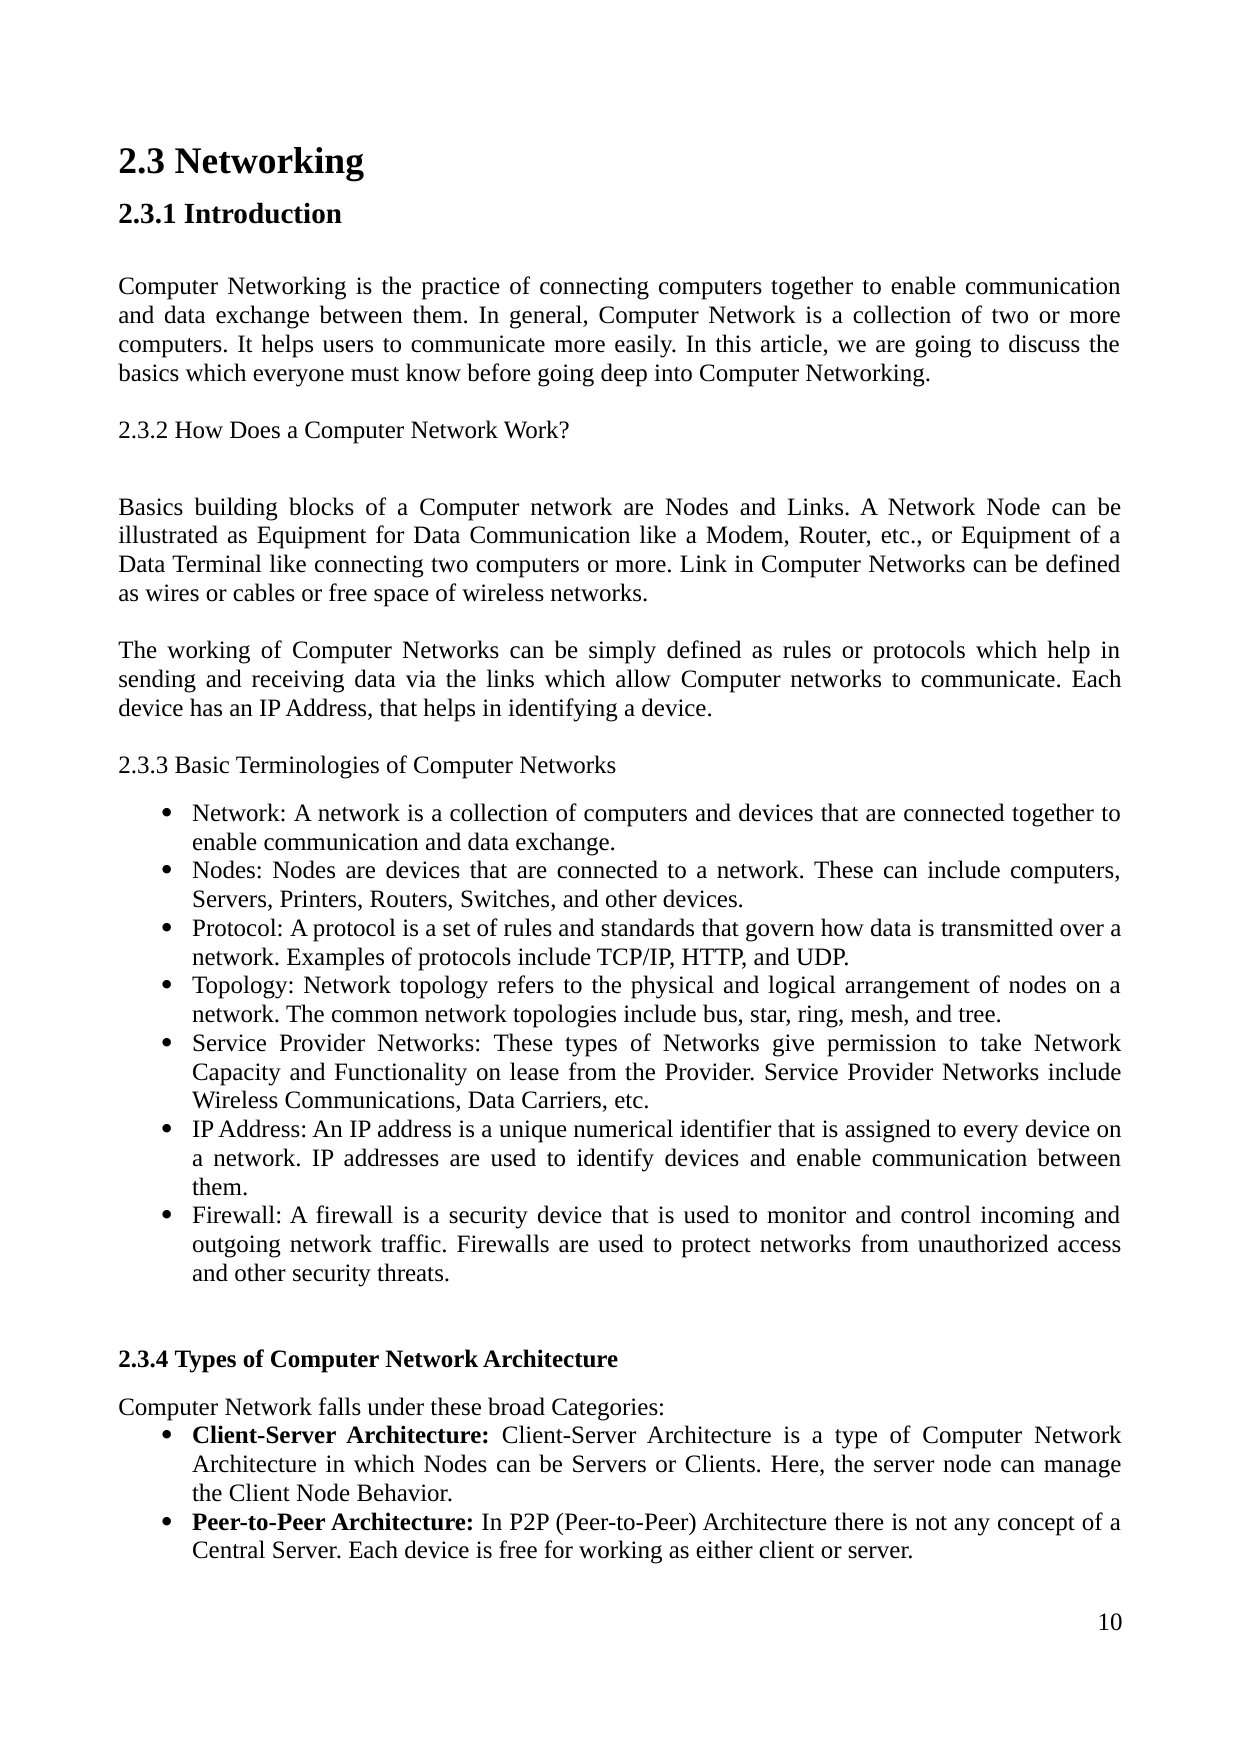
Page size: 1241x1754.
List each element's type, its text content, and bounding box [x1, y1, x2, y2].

text 2.3.4 Types of Computer Network Architecture [118, 1344, 1122, 1373]
list Protocol: A protocol is a set of rules and standards that govern how data is transmitted over a network. Examples of protocols include TCP/IP, HTTP, and UDP. [162, 913, 1122, 970]
text The working of Computer Networks can be simply defined as rules or protocols which help in sending and receiving data via the links which allow Computer networks to communicate. Each device has an IP Address, that helps in identifying a device. [118, 635, 1122, 722]
text 2.3.2 How Does a Computer Network Work? [118, 415, 1122, 444]
list Service Provider Networks: These types of Networks give permission to take Network Capacity and Functionality on lease from the Provider. Service Provider Networks include Wireless Communications, Data Carriers, etc. [162, 1028, 1122, 1114]
text Basics building blocks of a Computer network are Nodes and Links. A Network Node can be illustrated as Equipment for Data Communication like a Modem, Router, etc., or Equipment of a Data Terminal like connecting two computers or more. Link in Computer Networks can be defined as wires or cables or free space of wireless networks. [118, 492, 1122, 607]
text Computer Network falls under these broad Categories: [118, 1392, 1122, 1421]
list Firewall: A firewall is a security device that is used to monitor and control incoming and outgoing network traffic. Firewalls are used to protect networks from unauthorized access and other security threats. [162, 1200, 1122, 1287]
list Topology: Network topology refers to the physical and logical arrangement of nodes on a network. The common network topologies include bus, star, ring, mesh, and tree. [162, 970, 1122, 1028]
list IP Address: An IP address is a unique numerical identifier that is assigned to every device on a network. IP addresses are used to identify devices and enable communication between them. [162, 1114, 1122, 1200]
text 2.3.3 Basic Terminologies of Computer Networks [118, 750, 1122, 779]
list Client-Server Architecture: Client-Server Architecture is a type of Computer Network Architecture in which Nodes can be Servers or Clients. Here, the server node can manage the Client Node Behavior. [162, 1421, 1122, 1507]
list Nodes: Nodes are devices that are connected to a network. These can include computers, Servers, Printers, Routers, Switches, and other devices. [162, 855, 1122, 913]
list Network: A network is a collection of computers and devices that are connected together to enable communication and data exchange. [162, 798, 1122, 855]
subtitle 2.3.1 Introduction [118, 197, 1122, 230]
text Computer Networking is the practice of connecting computers together to enable communication and data exchange between them. In general, Computer Network is a collection of two or more computers. It helps users to communicate more easily. In this article, we are going to discuss the basics which everyone must know before going deep into Computer Networking. [118, 271, 1122, 386]
subtitle 2.3 Networking [118, 139, 1122, 182]
list Peer-to-Peer Architecture: In P2P (Peer-to-Peer) Architecture there is not any concept of a Central Server. Each device is free for working as either client or server. [162, 1507, 1122, 1564]
